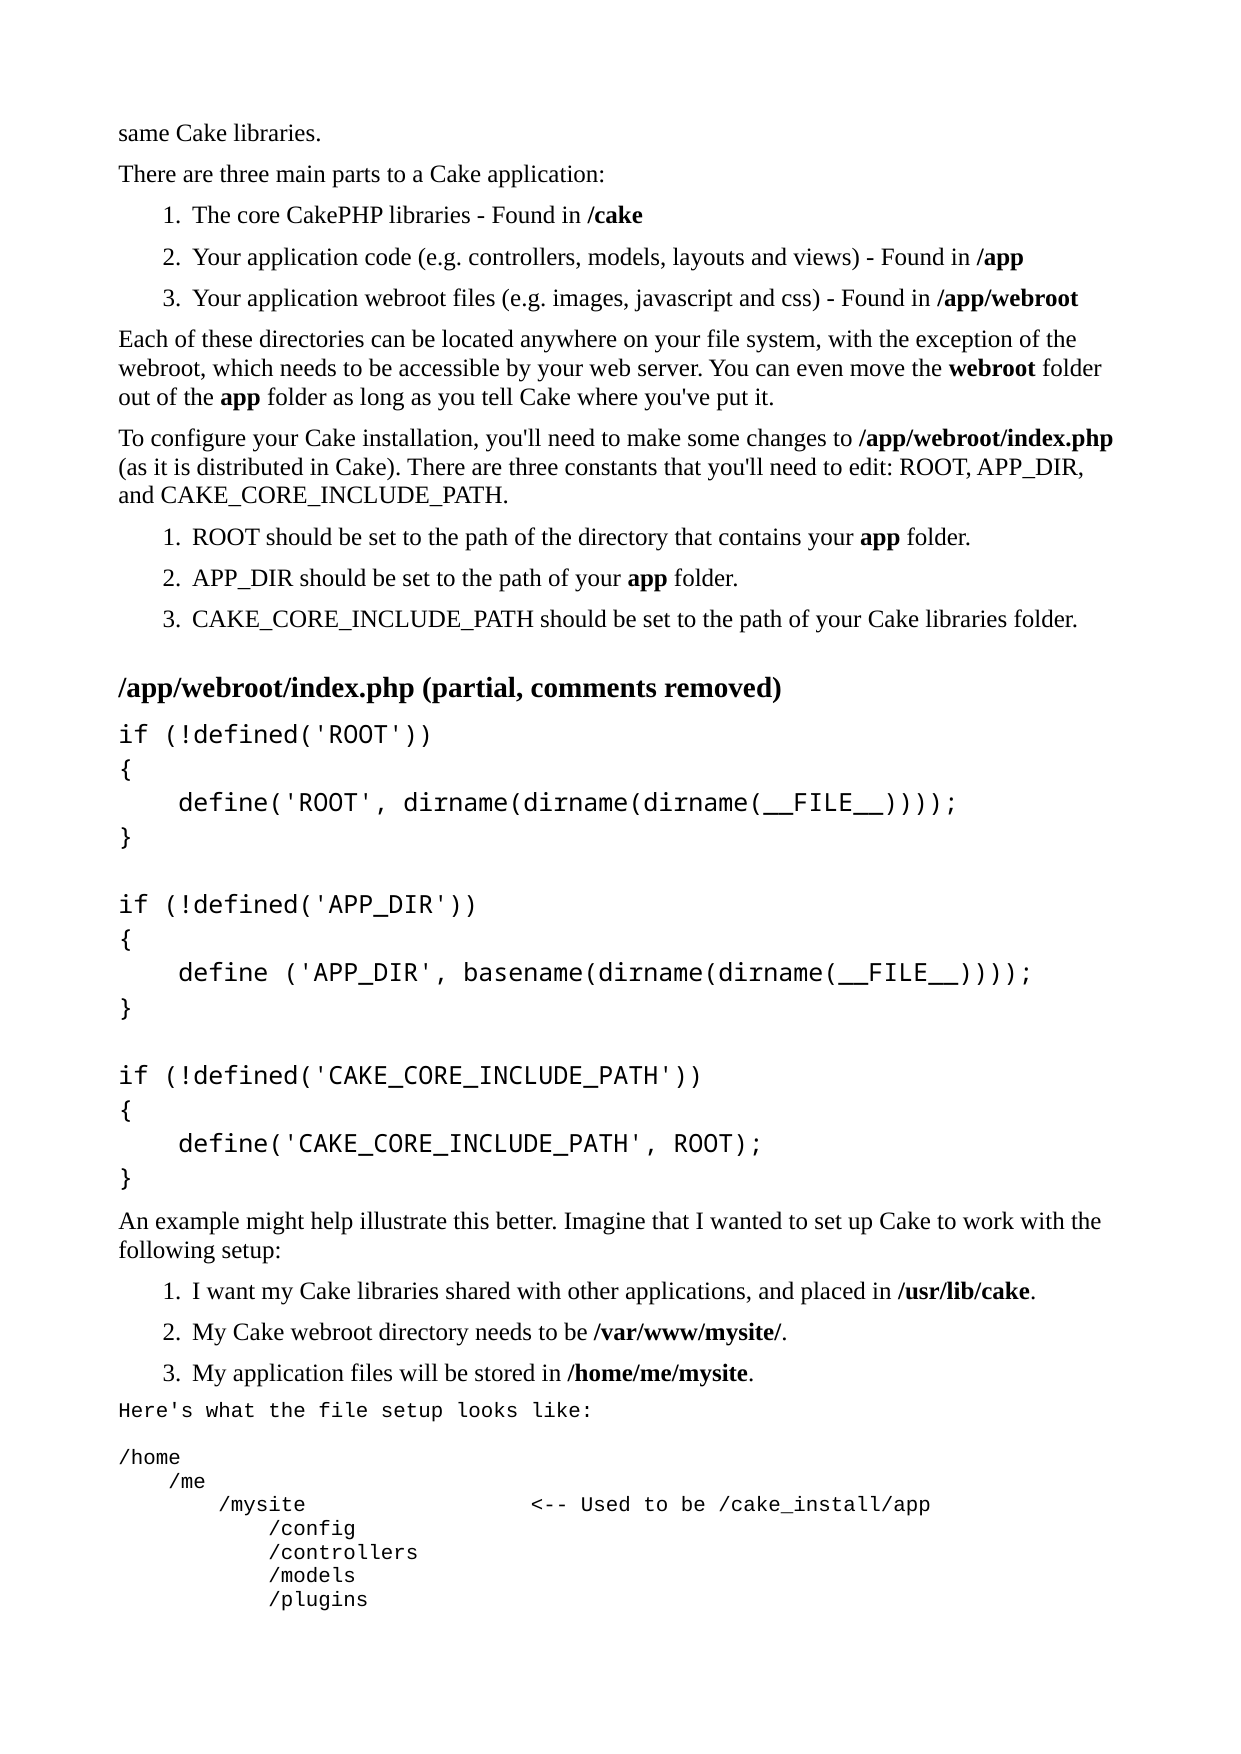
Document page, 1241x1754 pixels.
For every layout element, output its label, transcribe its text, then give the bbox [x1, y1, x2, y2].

text same Cake libraries. [118, 118, 1122, 147]
list Your application code (e.g. controllers, models, layouts and views) - Found in /app [162, 242, 1122, 271]
text /home [118, 1447, 1122, 1471]
list APP_DIR should be set to the path of your app folder. [162, 563, 1122, 592]
list CAKE_CORE_INCLUDE_PATH should be set to the path of your Cake libraries folder. [162, 604, 1122, 633]
list I want my Cake libraries shared with other applications, and placed in /usr/lib/cake. [162, 1276, 1122, 1305]
subtitle /app/webroot/index.php (partial, comments removed) [118, 671, 1122, 704]
text /models [118, 1565, 1122, 1589]
list The core CakePHP libraries - Found in /cake [162, 201, 1122, 229]
text Each of these directories can be located anywhere on your file system, with the exception of the webroot, which needs to be accessible by your web server. You can even move the webroot folder out of the app folder as long as you tell Cake where you've put it. [118, 324, 1122, 411]
list My Cake webroot directory needs to be /var/www/mysite/. [162, 1317, 1122, 1346]
list ROOT should be set to the path of the directory that contains your app folder. [162, 522, 1122, 551]
text To configure your Cake installation, you'll need to make some changes to /app/webroot/index.php (as it is distributed in Cake). There are three constants that you'll need to edit: ROOT, APP_DIR, and CAKE_CORE_INCLUDE_PATH. [118, 423, 1122, 509]
text if (!defined('ROOT')) { define('ROOT', dirname(dirname(dirname(__FILE__)))); } if (!defined('APP_DIR')) { define ('APP_DIR', basename(dirname(dirname(__FILE__)))); } if (!defined('CAKE_CORE_INCLUDE_PATH')) { define('CAKE_CORE_INCLUDE_PATH', ROOT); } [118, 717, 1122, 1193]
text /mysite <-- Used to be /cake_install/app [118, 1494, 1122, 1518]
list My application files will be stored in /home/me/mysite. [162, 1358, 1122, 1387]
text An example might help illustrate this better. Imagine that I wanted to set up Cake to work with the following setup: [118, 1206, 1122, 1263]
text /config [118, 1518, 1122, 1542]
text /me [118, 1471, 1122, 1494]
text Here's what the file setup looks like: [118, 1400, 1122, 1423]
text /controllers [118, 1542, 1122, 1565]
text /plugins [118, 1589, 1122, 1613]
list Your application webroot files (e.g. images, javascript and css) - Found in /app/webroot [162, 283, 1122, 312]
text There are three main parts to a Cake application: [118, 159, 1122, 188]
